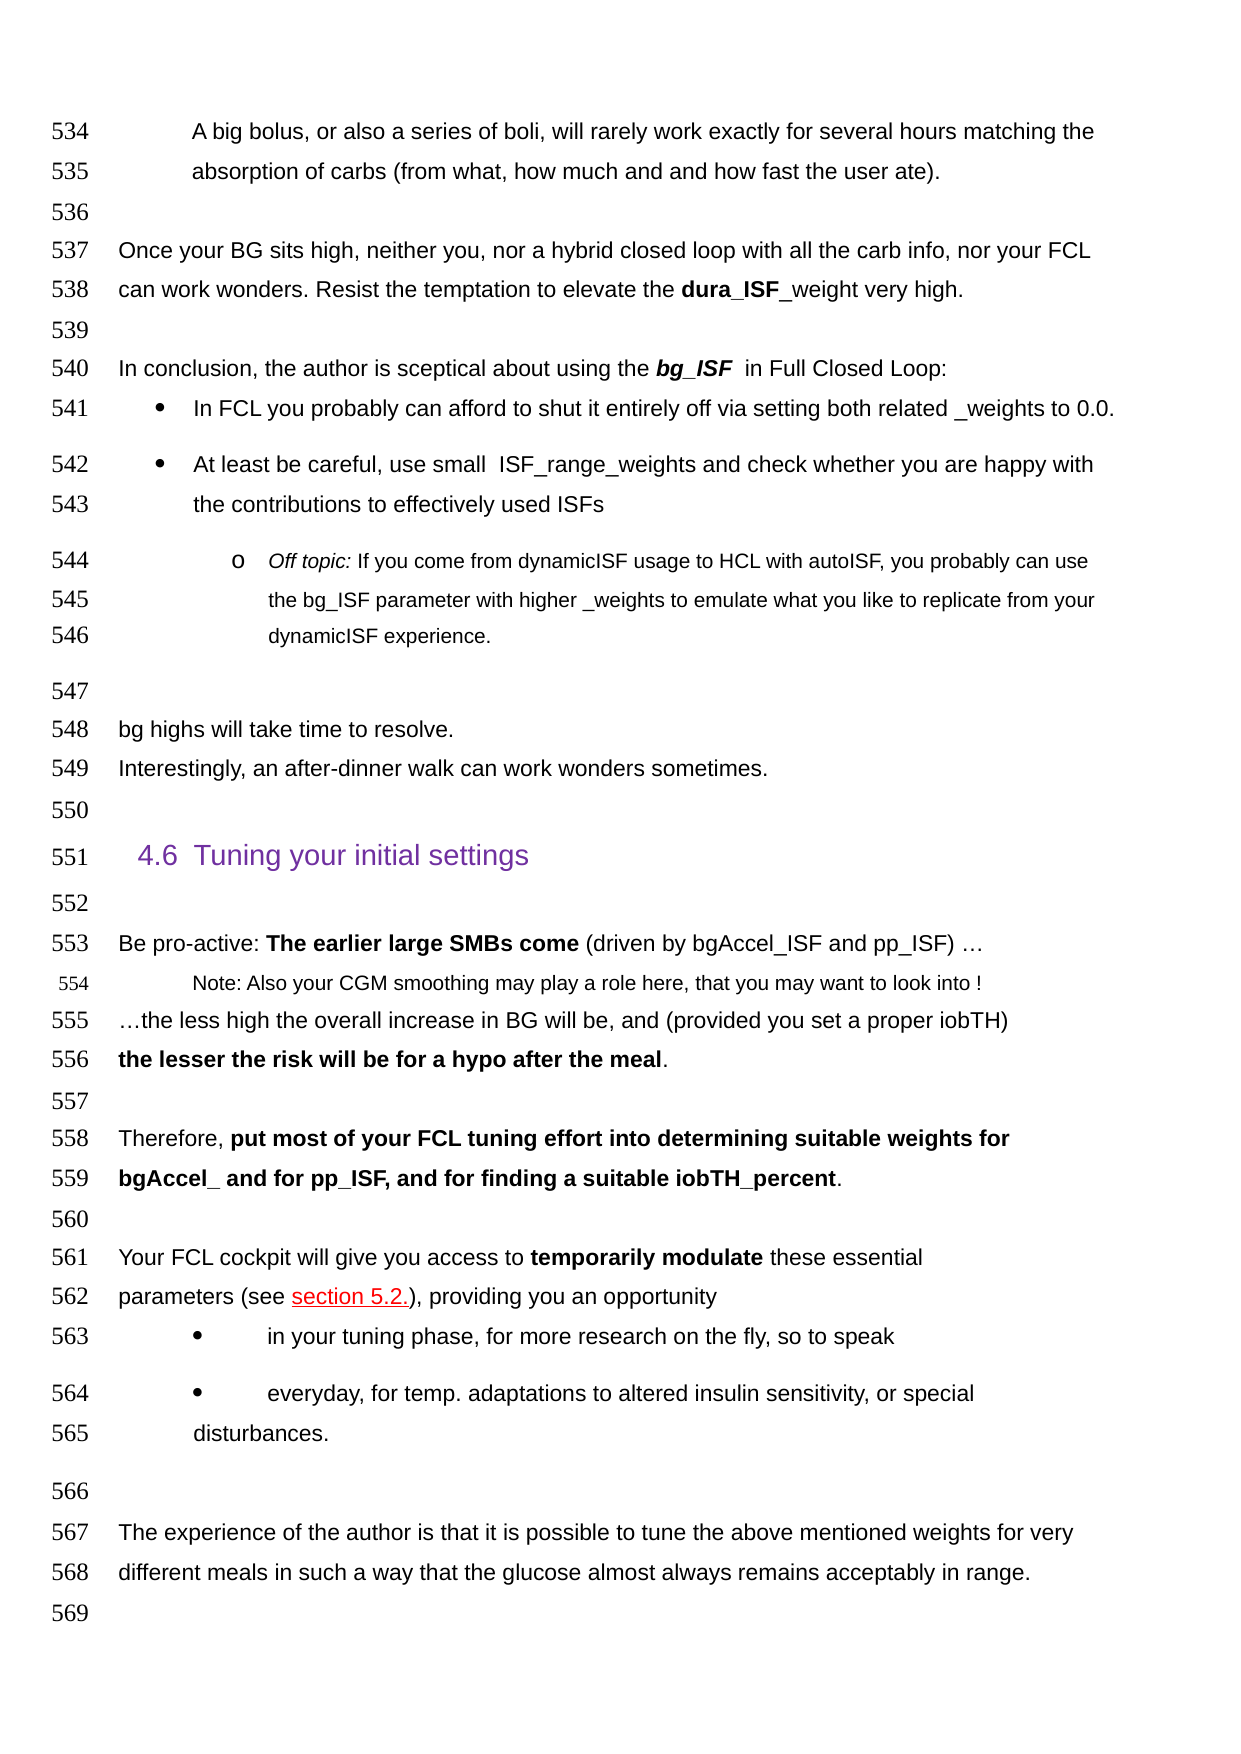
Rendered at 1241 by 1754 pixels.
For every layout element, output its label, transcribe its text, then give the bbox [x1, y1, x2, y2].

text 4.6 Tuning your initial settings [118, 838, 1039, 872]
list In FCL you probably can afford to shut it entirely off via setting both related _weights to 0.0. [156, 394, 1122, 421]
text The experience of the author is that it is possible to tune the above mentioned weights for very different meals in such a way that the glucose almost always remains acceptably in range. [118, 1519, 1122, 1585]
list At least be careful, use small ISF_range_weights and check whether you are happy with the contributions to effectively used ISFs [156, 451, 1122, 518]
text Your FCL cockpit will give you access to temporarily modulate these essential parameters (see section 5.2.), providing you an opportunity [118, 1244, 1039, 1309]
text Be pro-active: The earlier large SMBs come (driven by bgAccel_ISF and pp_ISF) … [118, 928, 1039, 957]
text A big bolus, or also a series of boli, will rarely work exactly for several hours matching the absorption of carbs (from what, how much and and how fast the user ate). [192, 118, 1122, 184]
list everyday, for temp. adaptations to altered insulin sensitivity, or special disturbances. [193, 1380, 1039, 1446]
text Therefore, put most of your FCL tuning effort into determining suitable weights for bgAccel_ and for pp_ISF, and for finding a suitable iobTH_percent. [118, 1125, 1039, 1191]
list Off topic: If you come from dynamicISF usage to HCL with autoISF, you probably can use the bg_ISF parameter with higher _weights to emulate what you like to replicate from your dynamicISF experience. [231, 548, 1122, 648]
text Note: Also your CGM smoothing may play a role here, that you may want to look into ! [192, 971, 1039, 995]
text Once your BG sits high, neither you, nor a hybrid closed loop with all the carb info, nor your FCL can work wonders. Resist the temptation to elevate the dura_ISF_weight very high. [118, 237, 1122, 302]
text …the less high the overall increase in BG will be, and (provided you set a proper iobTH) the lesser the risk will be for a hypo after the meal. [118, 1007, 1039, 1073]
text Interestingly, an after-dinner walk can work wonders sometimes. [118, 755, 1122, 782]
text bg highs will take time to resolve. [118, 716, 1122, 742]
list in your tuning phase, for more research on the fly, so to speak [193, 1323, 1039, 1349]
text In conclusion, the author is sceptical about using the bg_ISF in Full Closed Loop: [118, 355, 1122, 381]
